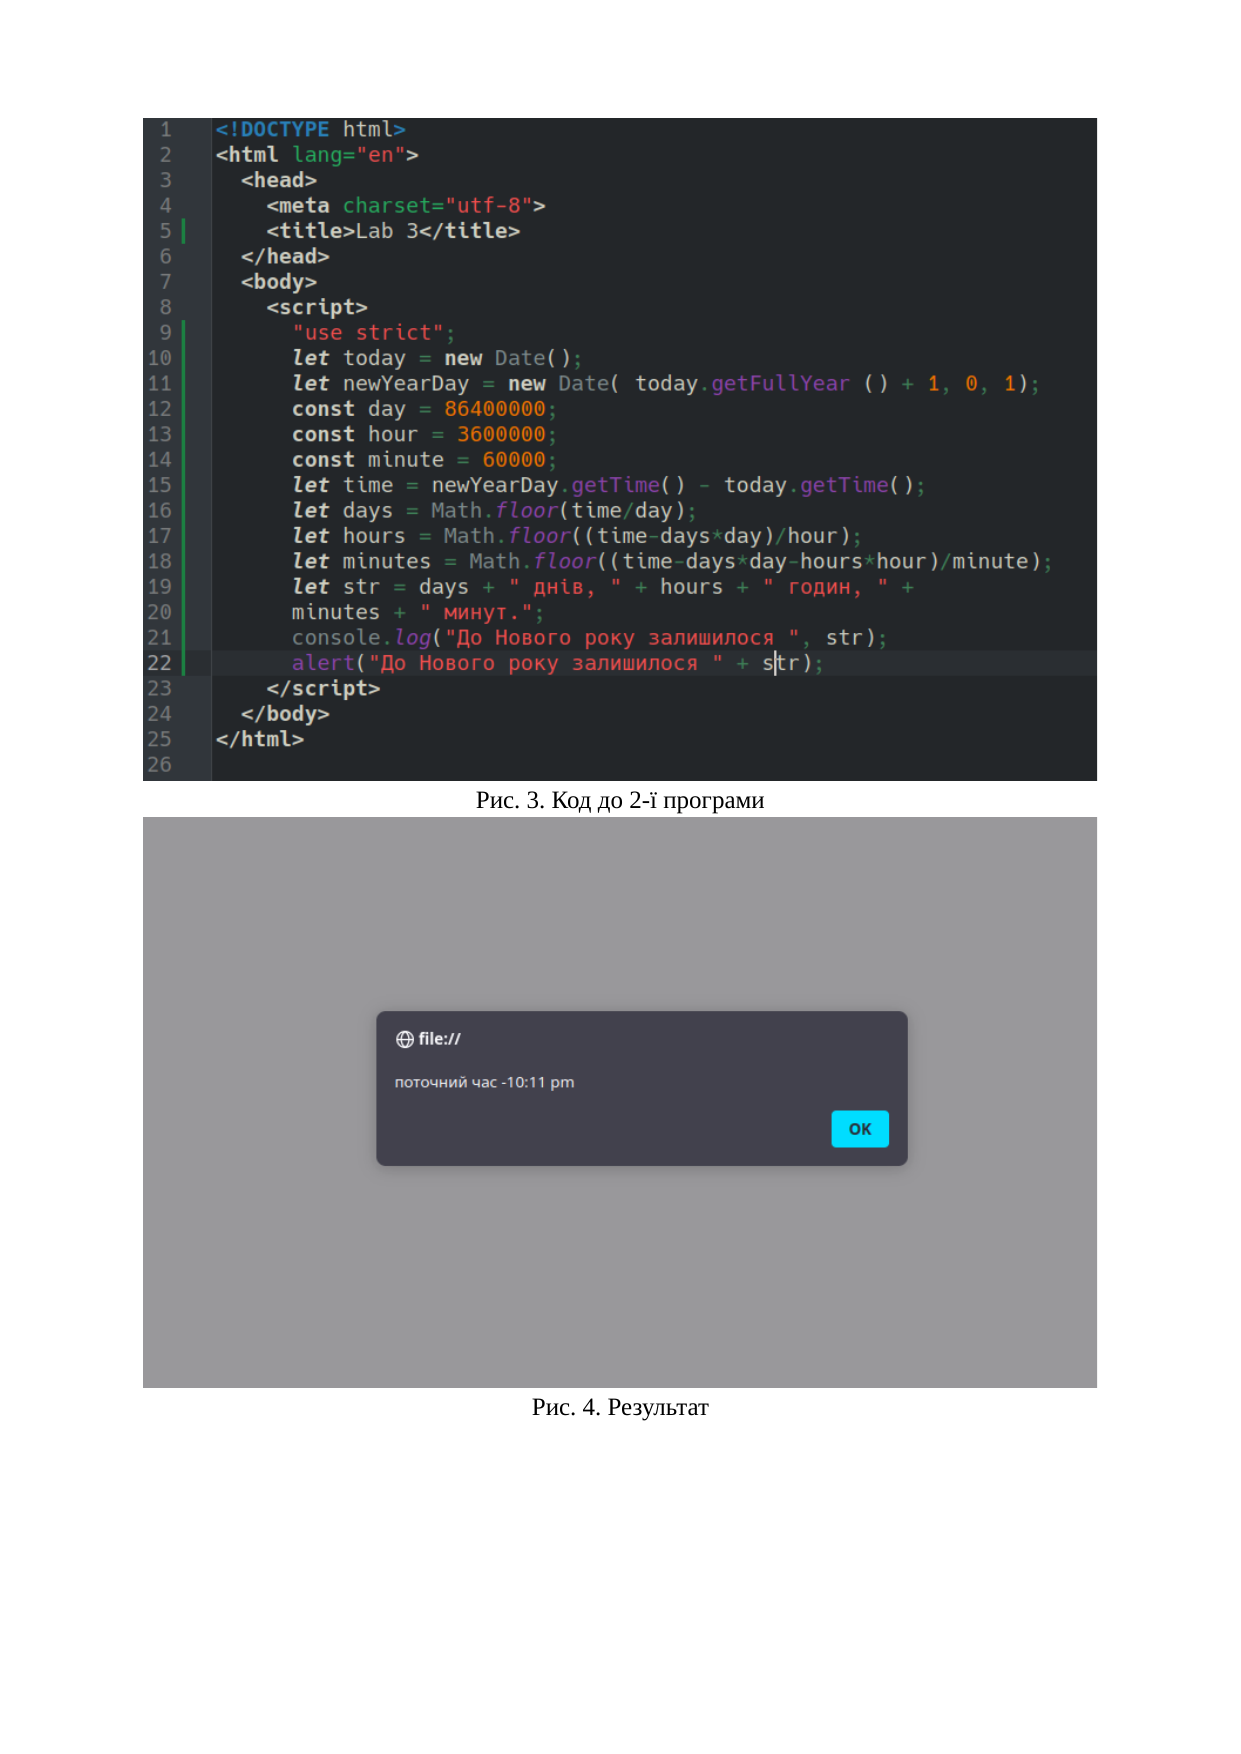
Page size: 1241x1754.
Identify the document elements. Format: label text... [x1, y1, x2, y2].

text Рис. 4. Результат [118, 818, 1122, 1421]
text Рис. 3. Код до 2-ї програми [118, 118, 1122, 813]
picture [143, 118, 1098, 781]
picture [143, 817, 1098, 1388]
